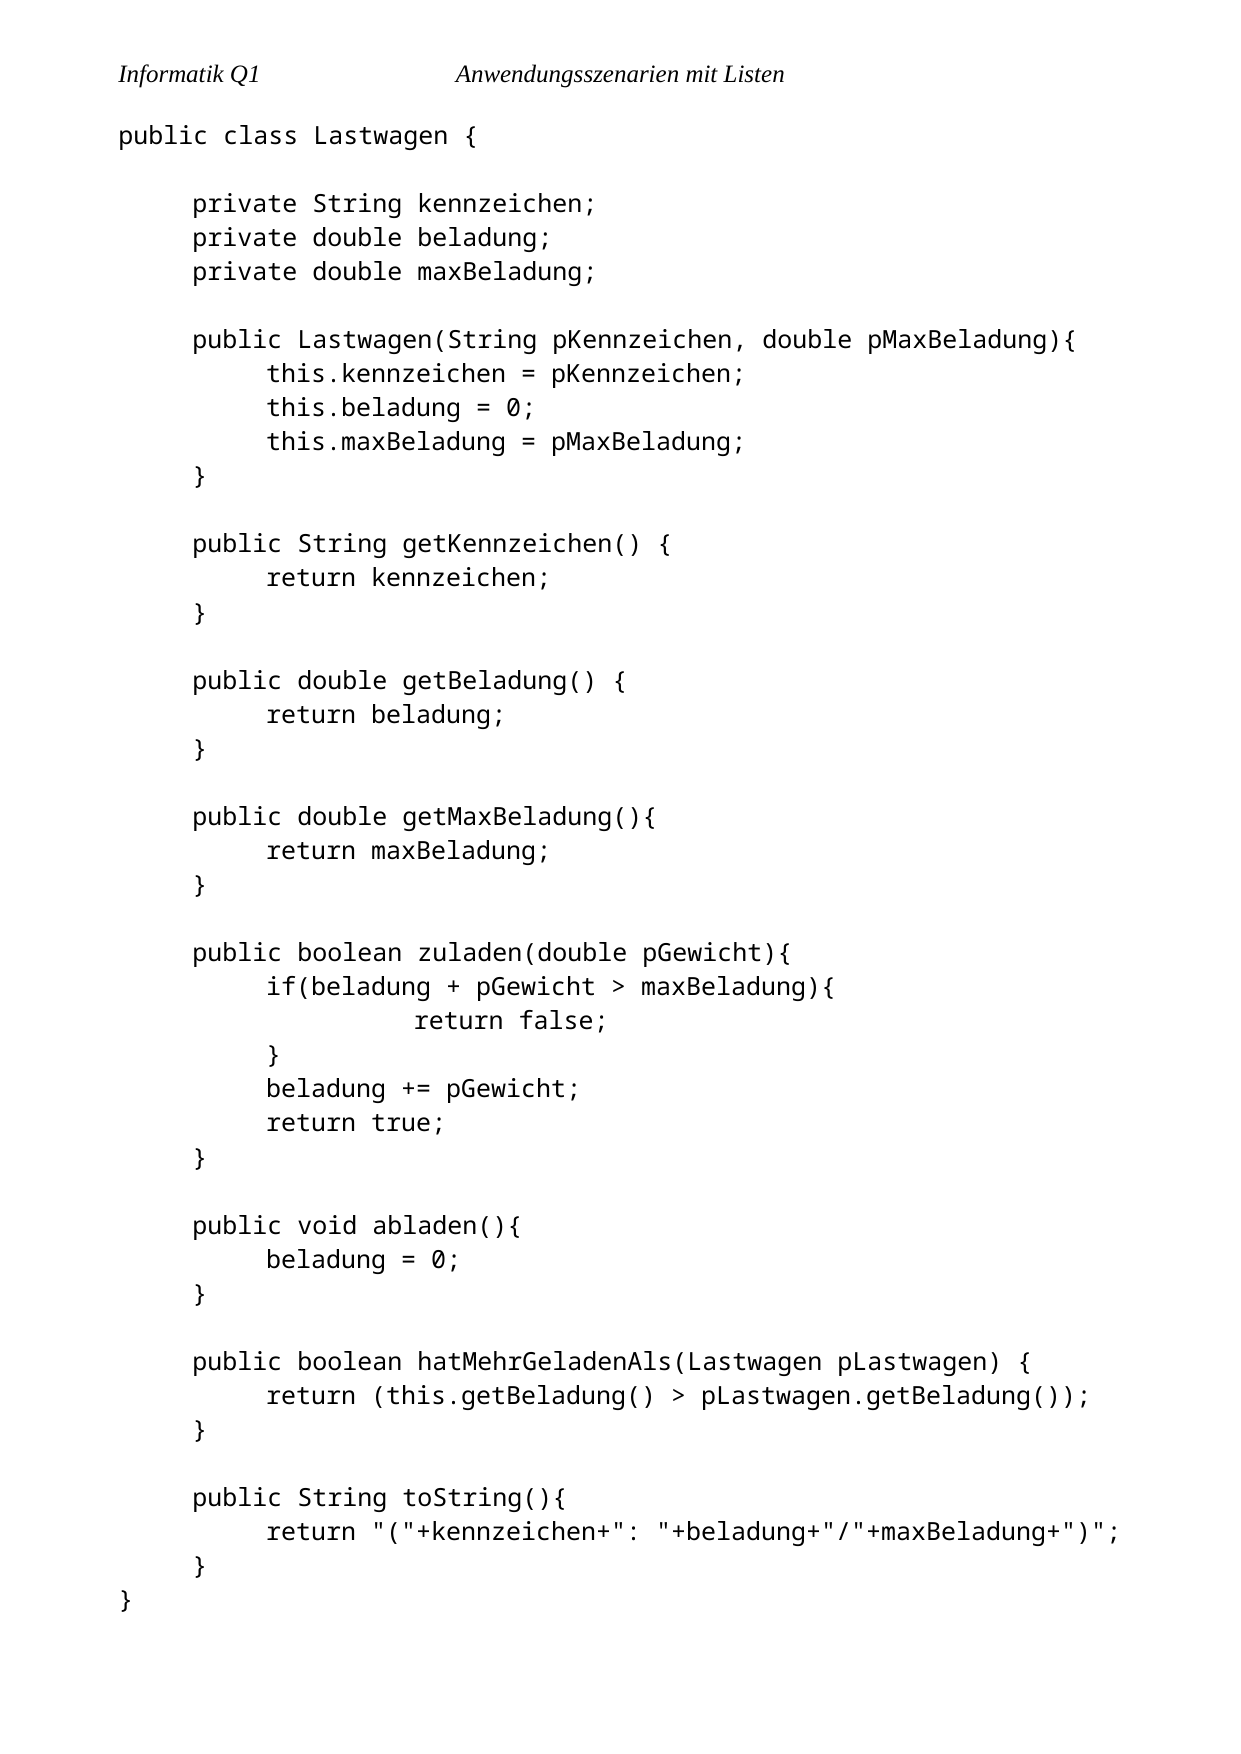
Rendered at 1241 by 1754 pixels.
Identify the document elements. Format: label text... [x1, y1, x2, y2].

text private double maxBeladung; [118, 253, 1122, 288]
text public double getBeladung() { [118, 662, 1122, 696]
text private double beladung; [118, 219, 1122, 253]
text } [118, 1582, 1122, 1616]
text this.maxBeladung = pMaxBeladung; [118, 424, 1122, 458]
text } [118, 594, 1122, 628]
text return beladung; [118, 696, 1122, 730]
text return "("+kennzeichen+": "+beladung+"/"+maxBeladung+")"; [118, 1514, 1122, 1548]
text public boolean hatMehrGeladenAls(Lastwagen pLastwagen) { [118, 1343, 1122, 1378]
text } [118, 458, 1122, 492]
text if(beladung + pGewicht > maxBeladung){ [118, 969, 1122, 1003]
text } [118, 1037, 1122, 1071]
text } [118, 867, 1122, 901]
text public void abladen(){ [118, 1207, 1122, 1241]
text return false; [118, 1003, 1122, 1037]
text return kennzeichen; [118, 560, 1122, 594]
text beladung = 0; [118, 1241, 1122, 1275]
text public String getKennzeichen() { [118, 526, 1122, 560]
text public double getMaxBeladung(){ [118, 798, 1122, 833]
text private String kennzeichen; [118, 185, 1122, 219]
text } [118, 1275, 1122, 1309]
text public Lastwagen(String pKennzeichen, double pMaxBeladung){ [118, 322, 1122, 356]
text } [118, 1412, 1122, 1446]
text this.kennzeichen = pKennzeichen; [118, 356, 1122, 390]
text return true; [118, 1105, 1122, 1139]
text this.beladung = 0; [118, 390, 1122, 424]
text } [118, 730, 1122, 764]
text } [118, 1548, 1122, 1582]
text public boolean zuladen(double pGewicht){ [118, 935, 1122, 969]
text public class Lastwagen { [118, 117, 1122, 151]
text return (this.getBeladung() > pLastwagen.getBeladung()); [118, 1378, 1122, 1412]
text } [118, 1139, 1122, 1173]
text beladung += pGewicht; [118, 1071, 1122, 1105]
text public String toString(){ [118, 1480, 1122, 1514]
text return maxBeladung; [118, 833, 1122, 867]
